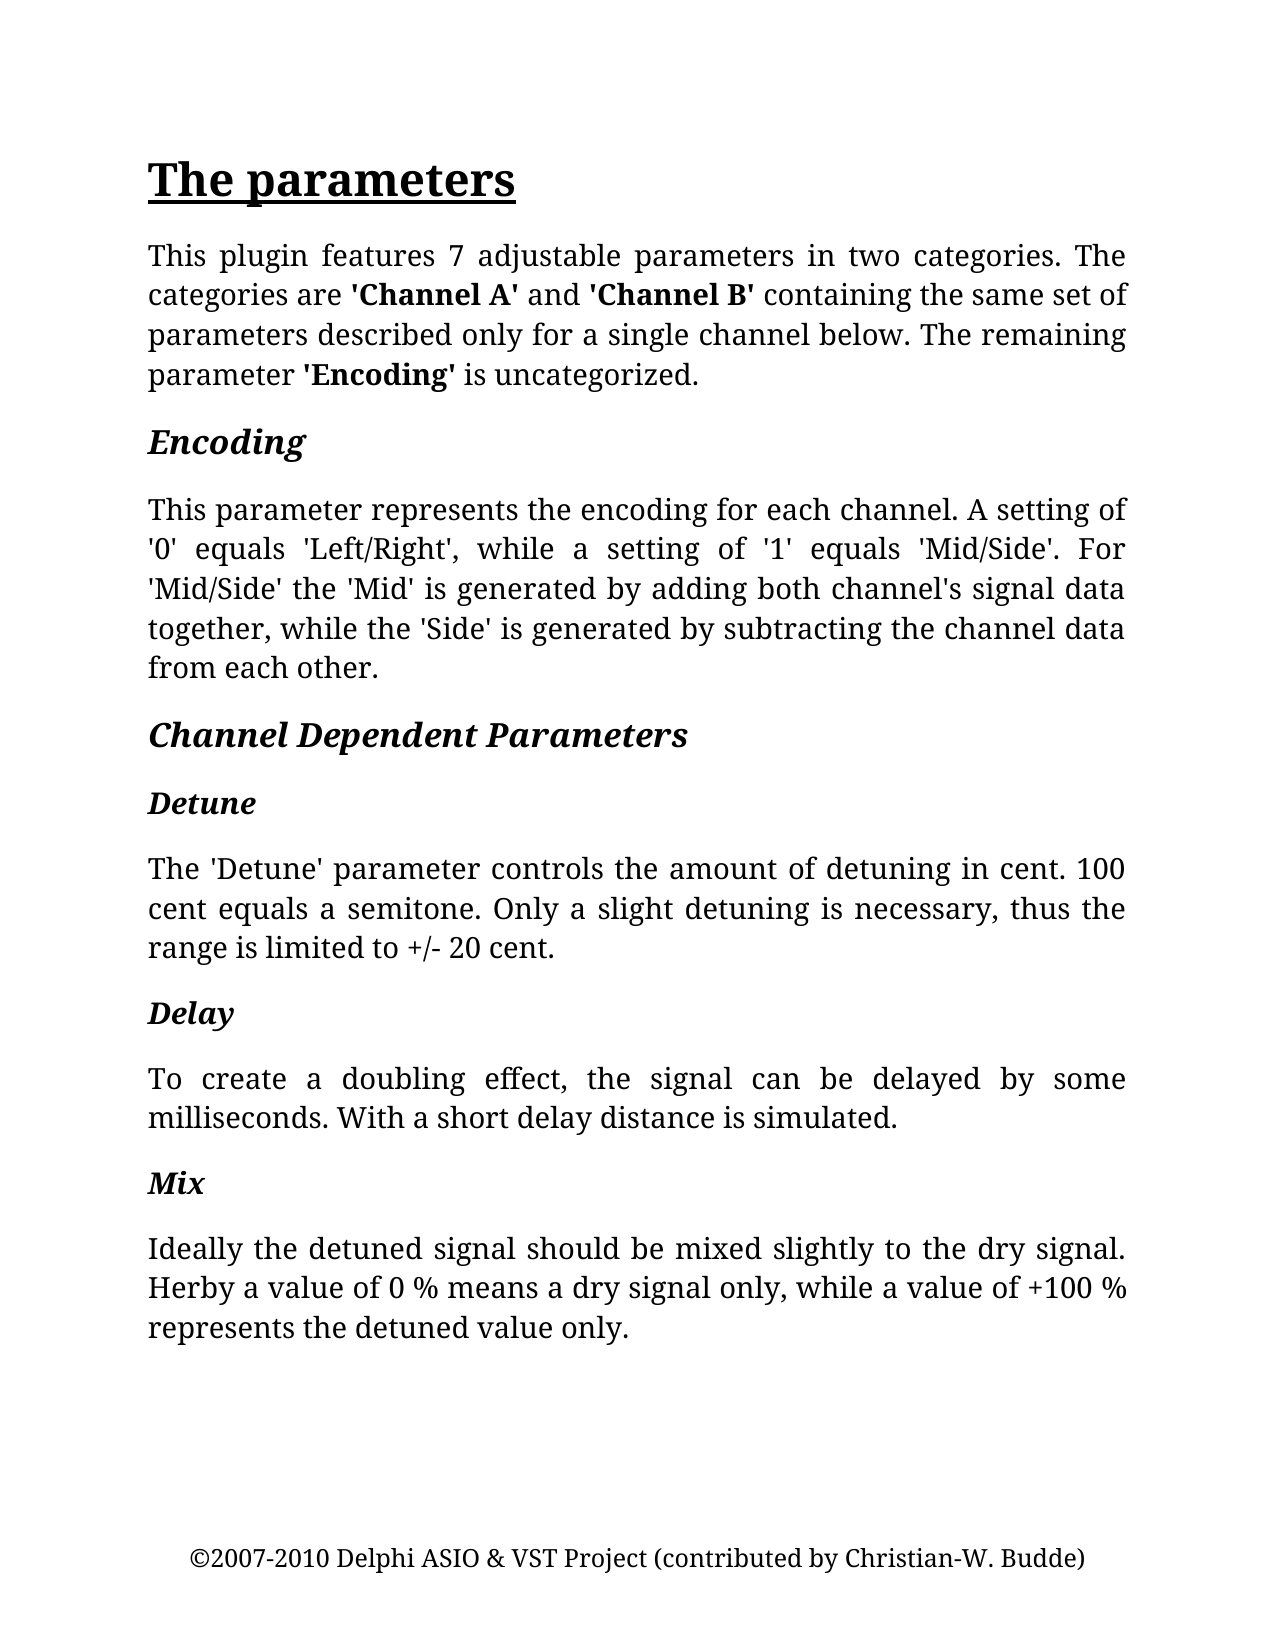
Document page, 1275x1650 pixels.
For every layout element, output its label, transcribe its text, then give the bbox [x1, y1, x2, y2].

subtitle Encoding [148, 418, 1127, 464]
subtitle Mix [148, 1162, 1127, 1203]
subtitle Detune [148, 783, 1127, 823]
text This plugin features 7 adjustable parameters in two categories. The categories are 'Channel A' and 'Channel B' containing the same set of parameters described only for a single channel below. The remaining parameter 'Encoding' is uncategorized. [148, 235, 1127, 394]
text Ideally the detuned signal should be mixed slightly to the dry signal. Herby a value of 0 % means a dry signal only, while a value of +100 % represents the detuned value only. [148, 1228, 1127, 1347]
subtitle Channel Dependent Parameters [148, 712, 1127, 758]
text The 'Detune' parameter controls the amount of detuning in cent. 100 cent equals a semitone. Only a slight detuning is necessary, thus the range is limited to +/- 20 cent. [148, 848, 1127, 967]
subtitle Delay [148, 992, 1127, 1033]
text To create a doubling effect, the signal can be delayed by some milliseconds. With a short delay distance is simulated. [148, 1058, 1127, 1137]
text This parameter represents the encoding for each channel. A setting of '0' equals 'Left/Right', while a setting of '1' equals 'Mid/Side'. For 'Mid/Side' the 'Mid' is generated by adding both channel's signal data together, while the 'Side' is generated by subtracting the channel data from each other. [148, 489, 1127, 687]
subtitle The parameters [148, 148, 1127, 210]
